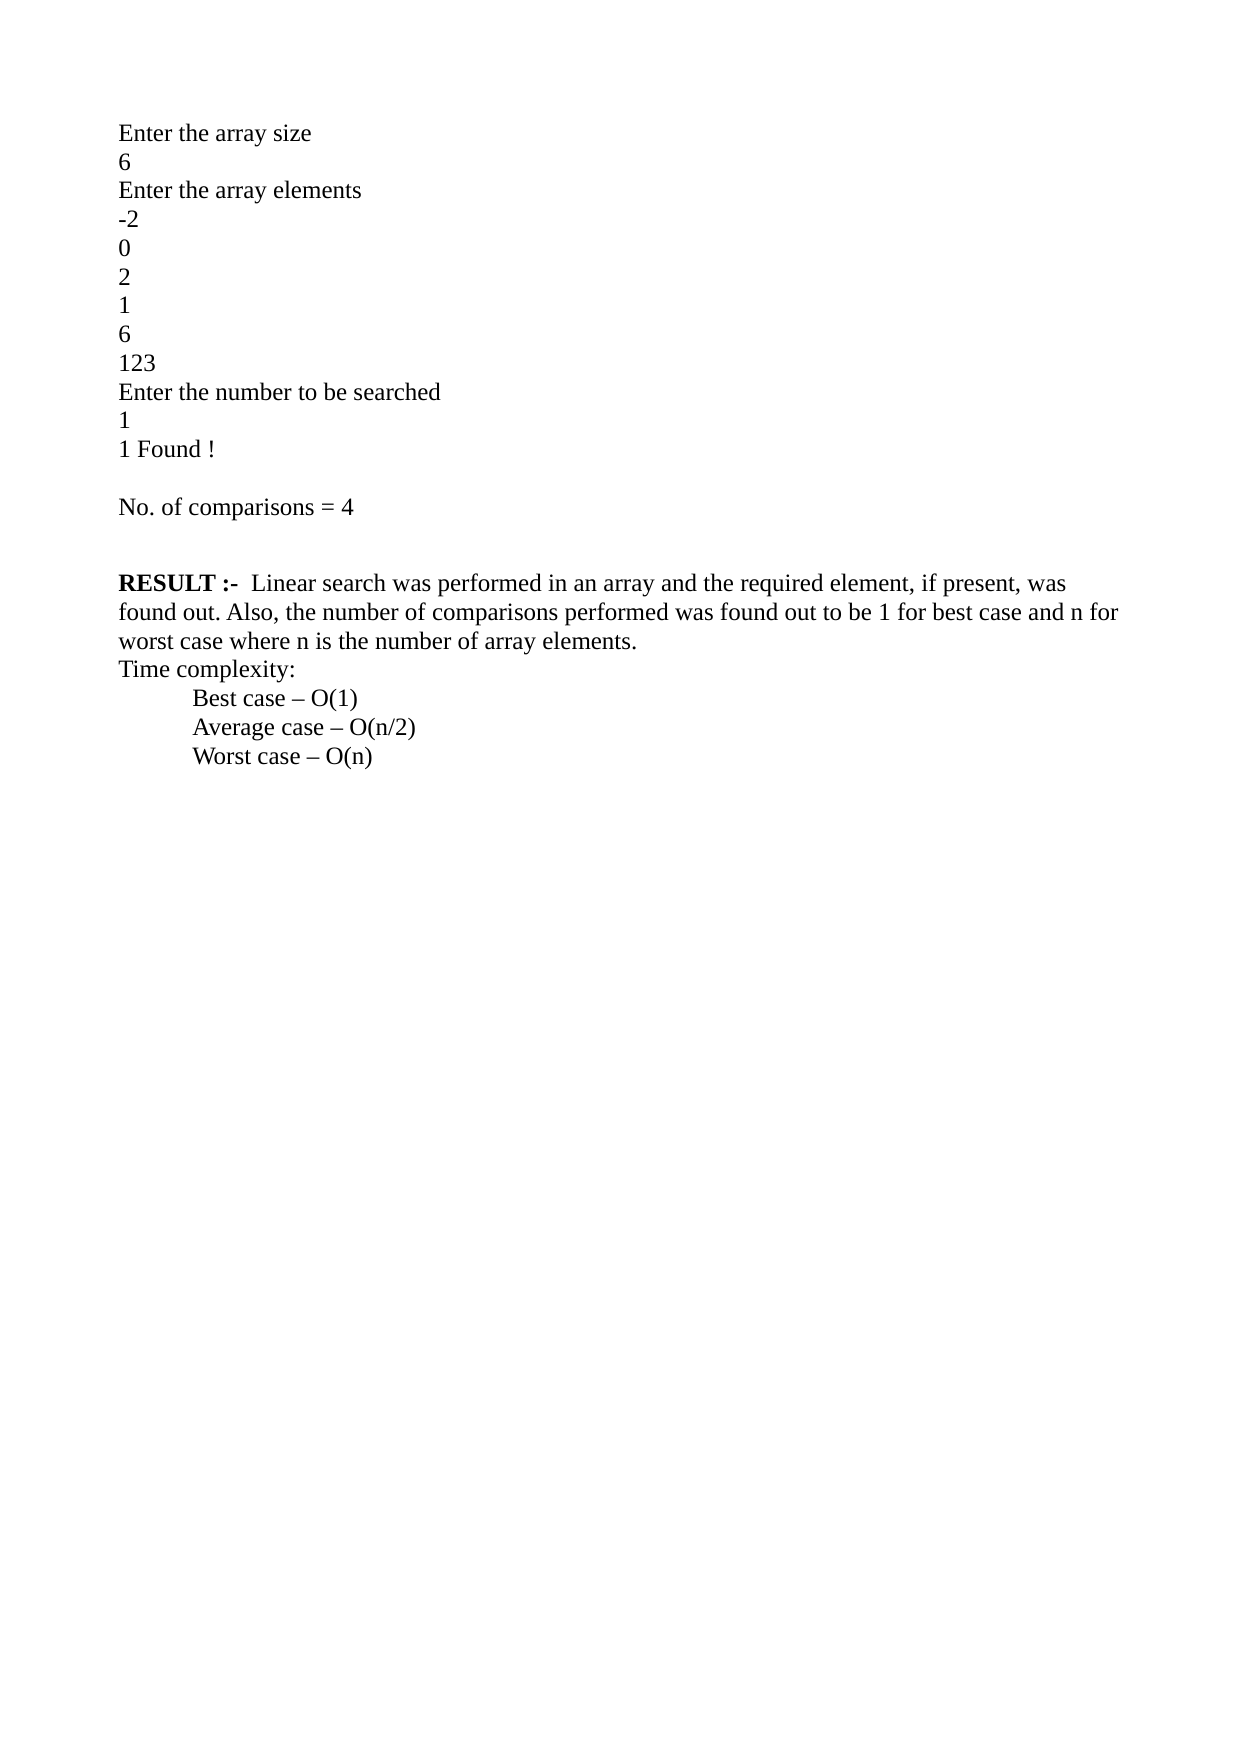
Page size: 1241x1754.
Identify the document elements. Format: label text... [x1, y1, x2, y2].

text RESULT :- Linear search was performed in an array and the required element, if present, was found out. Also, the number of comparisons performed was found out to be 1 for best case and n for worst case where n is the number of array elements. [118, 568, 1122, 654]
text 2 [118, 262, 1122, 291]
text Time complexity: [118, 654, 1122, 683]
text Enter the array elements [118, 176, 1122, 204]
text Average case – O(n/2) [118, 712, 1122, 741]
text 1 Found ! [118, 434, 1122, 463]
text 1 [118, 291, 1122, 319]
text Best case – O(1) [118, 683, 1122, 712]
text Enter the number to be searched [118, 377, 1122, 406]
text 1 [118, 406, 1122, 434]
text Enter the array size [118, 118, 1122, 147]
text No. of comparisons = 4 [118, 492, 1122, 521]
text -2 [118, 204, 1122, 233]
text 6 [118, 319, 1122, 348]
text Worst case – O(n) [118, 741, 1122, 769]
text 0 [118, 233, 1122, 262]
text 123 [118, 348, 1122, 377]
text 6 [118, 147, 1122, 176]
